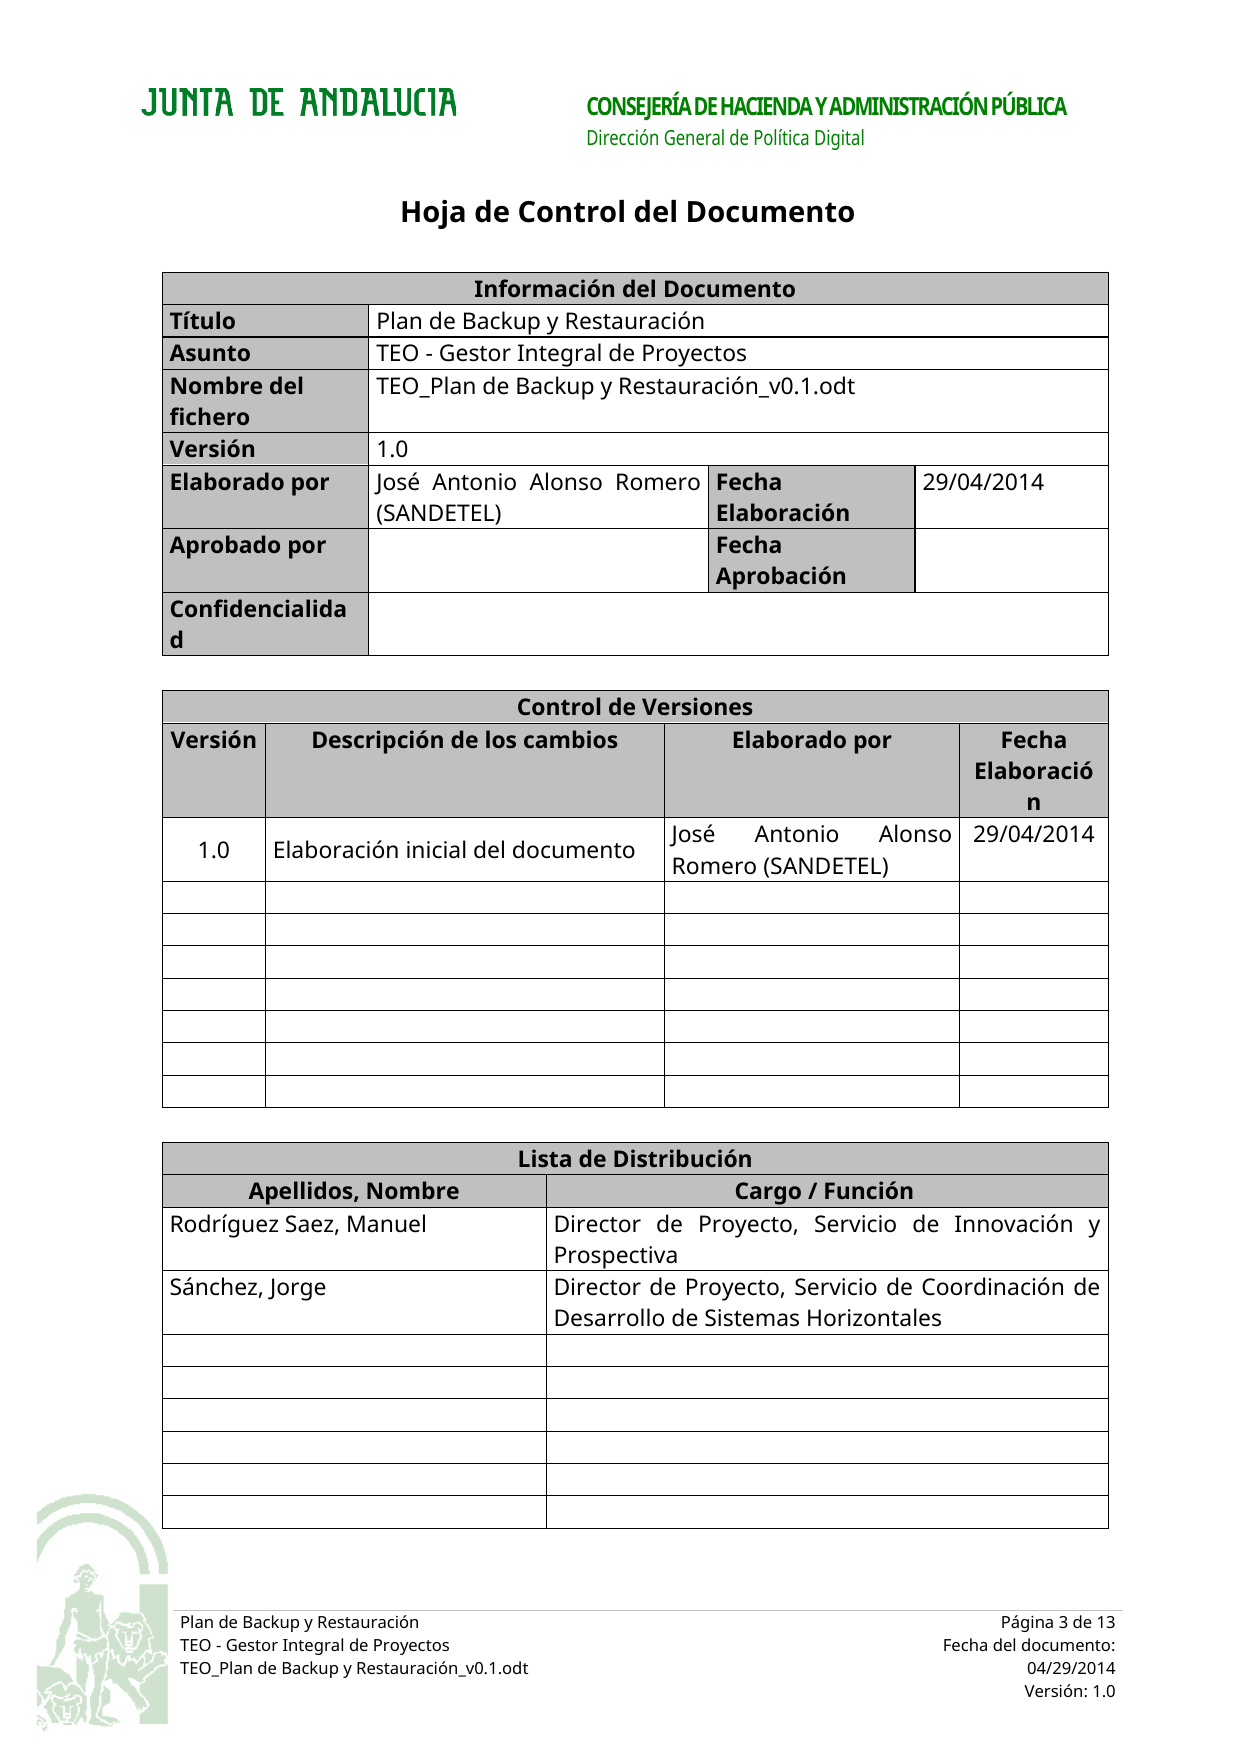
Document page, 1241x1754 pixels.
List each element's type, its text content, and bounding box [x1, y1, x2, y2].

table_cell [163, 979, 265, 1010]
table_cell Elaboración inicial del documento [266, 818, 664, 881]
table_cell 29/04/2014 [960, 818, 1108, 881]
table_cell [547, 1464, 1108, 1495]
table_cell [547, 1335, 1108, 1366]
table_header Lista de Distribución [163, 1143, 1108, 1174]
table_cell [960, 1043, 1108, 1074]
table_cell Descripción de los cambios [266, 724, 664, 817]
table_cell [266, 979, 664, 1010]
table_cell [163, 914, 265, 945]
table_cell Director de Proyecto, Servicio de Coordinación de Desarrollo de Sistemas Horizontales [547, 1271, 1108, 1334]
table_cell [960, 979, 1108, 1010]
table_cell [960, 1076, 1108, 1107]
table_cell [163, 1011, 265, 1042]
table_cell Fecha Elaboración [709, 466, 914, 528]
table_cell 1.0 [163, 818, 265, 881]
table_cell [163, 946, 265, 978]
table_cell [163, 1399, 546, 1431]
table_cell Elaborado por [163, 466, 368, 528]
table_cell [163, 1432, 546, 1463]
table_cell Apellidos, Nombre [163, 1175, 546, 1207]
table_cell Confidencialidad [163, 593, 368, 655]
table_cell [163, 1367, 546, 1398]
table_cell Plan de Backup y Restauración [369, 305, 1108, 336]
table_cell 1.0 [369, 433, 1108, 464]
table_cell [266, 1076, 664, 1107]
table_cell [163, 1043, 265, 1074]
table_cell [665, 1076, 959, 1107]
table_cell [665, 914, 959, 945]
table_cell [266, 946, 664, 978]
table_cell Fecha Elaboración [960, 724, 1108, 817]
table_cell [960, 946, 1108, 978]
picture [141, 88, 457, 116]
table_cell Nombre del fichero [163, 370, 368, 432]
table_cell [170, 1496, 546, 1527]
table_cell [369, 529, 708, 592]
table_cell [369, 593, 1108, 655]
table_cell Título [163, 305, 368, 336]
table_cell [547, 1399, 1108, 1431]
title Hoja de Control del Documento [148, 192, 1107, 231]
table_cell [547, 1367, 1108, 1398]
table_cell Rodríguez Saez, Manuel [163, 1208, 546, 1270]
table_cell [665, 882, 959, 913]
table_cell [665, 979, 959, 1010]
table_cell José Antonio Alonso Romero (SANDETEL) [369, 466, 708, 528]
table_cell [163, 882, 265, 913]
table_cell [163, 1464, 546, 1495]
table_header Información del Documento [163, 273, 1108, 304]
table_cell [665, 1043, 959, 1074]
table_cell [266, 882, 664, 913]
table_cell 29/04/2014 [916, 466, 1108, 528]
table_header Control de Versiones [163, 691, 1108, 722]
table_cell Versión [163, 433, 368, 464]
table_cell [163, 1076, 265, 1107]
table_cell Cargo / Función [547, 1175, 1108, 1207]
table_cell TEO - Gestor Integral de Proyectos [369, 338, 1108, 369]
table_cell Fecha Aprobación [709, 529, 914, 592]
table_cell Versión [163, 724, 265, 817]
table_cell [547, 1432, 1108, 1463]
table_cell Aprobado por [163, 529, 368, 592]
table_cell [960, 882, 1108, 913]
table_cell Asunto [163, 338, 368, 369]
table_cell [665, 946, 959, 978]
table_cell [266, 1043, 664, 1074]
table_cell [960, 1011, 1108, 1042]
table_cell [916, 529, 1108, 592]
table_cell Sánchez, Jorge [163, 1271, 546, 1334]
table_cell [960, 914, 1108, 945]
table_cell [547, 1496, 1108, 1527]
table_cell [266, 914, 664, 945]
table_cell [266, 1011, 664, 1042]
table_cell José Antonio Alonso Romero (SANDETEL) [665, 818, 959, 881]
table_cell Director de Proyecto, Servicio de Innovación y Prospectiva [547, 1208, 1108, 1270]
table_cell [665, 1011, 959, 1042]
table_cell Elaborado por [665, 724, 959, 817]
table_cell [163, 1335, 546, 1366]
table_cell TEO_Plan de Backup y Restauración_v0.1.odt [369, 370, 1108, 432]
